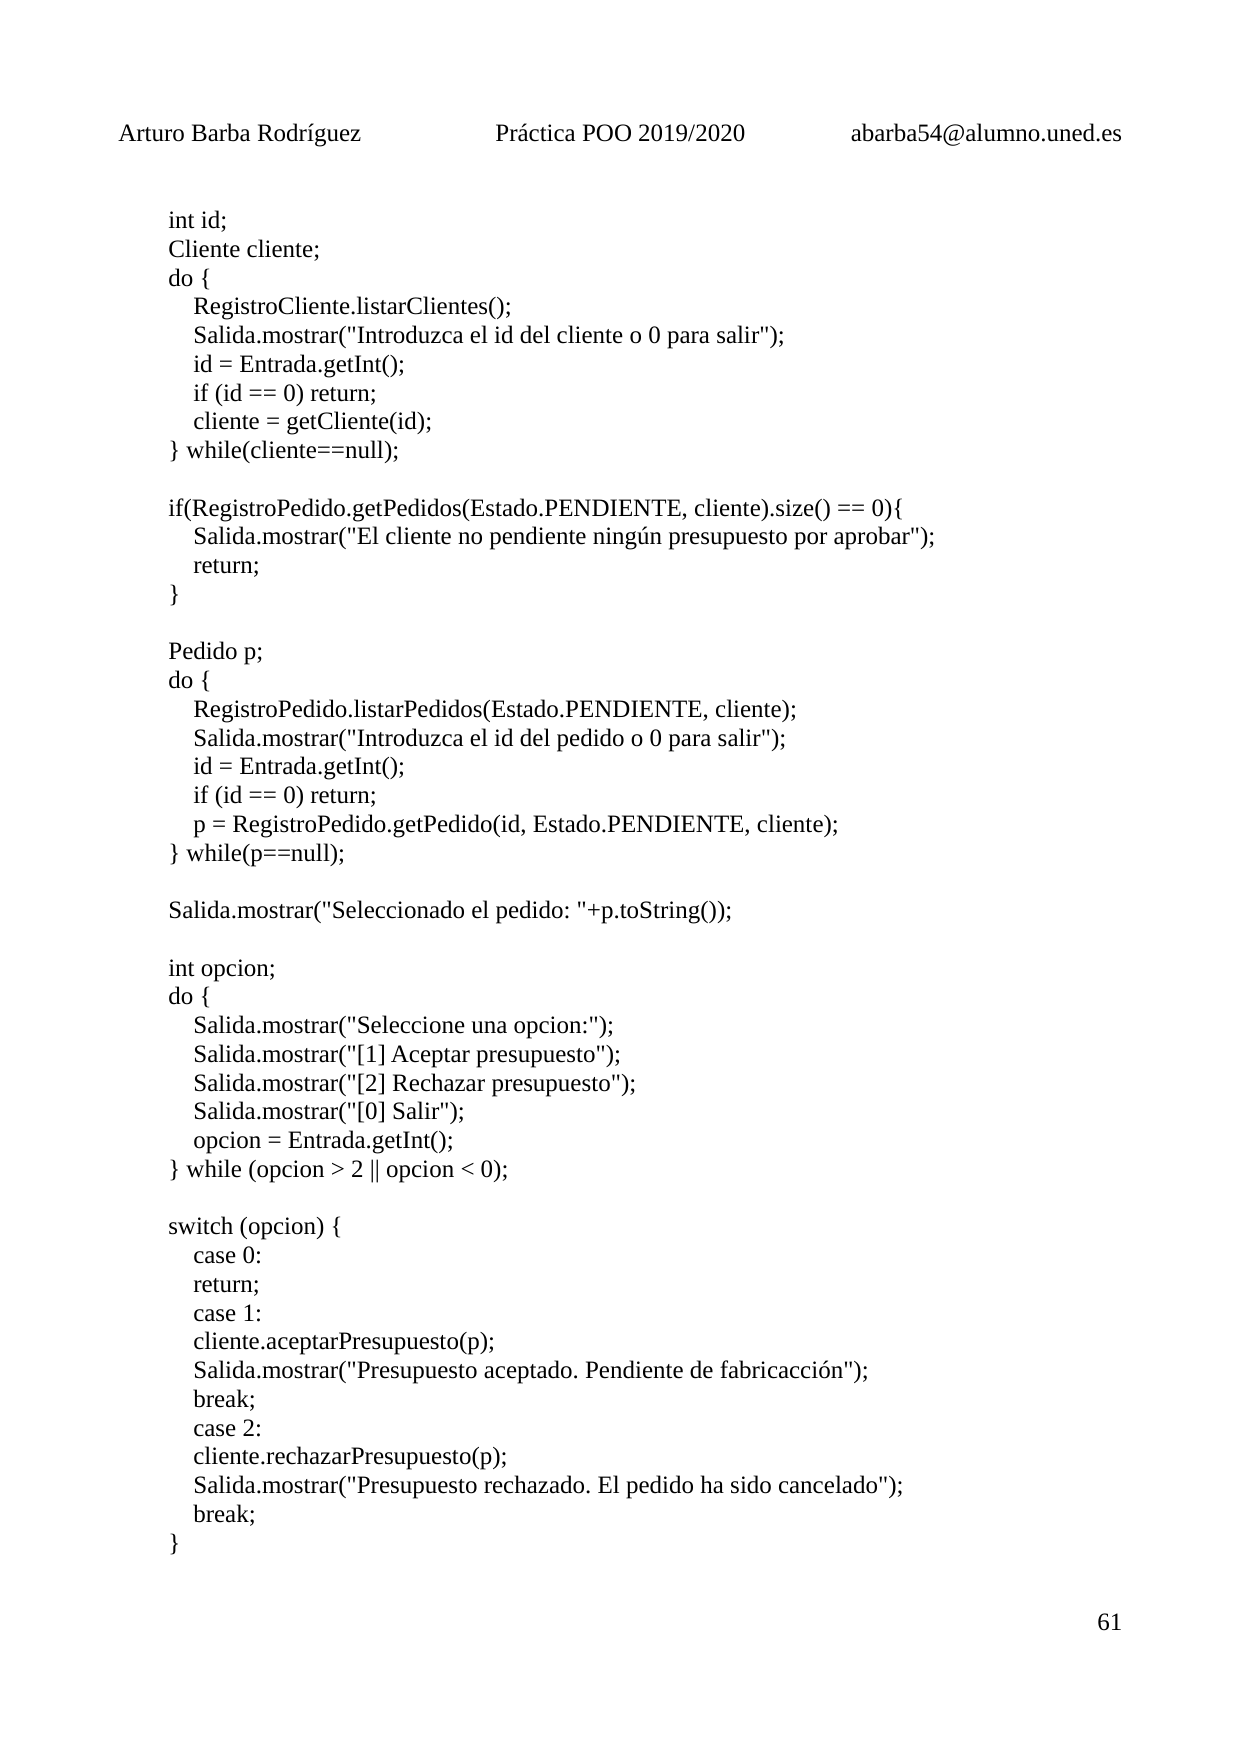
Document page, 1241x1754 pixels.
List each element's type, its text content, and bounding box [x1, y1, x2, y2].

text Salida.mostrar("Presupuesto aceptado. Pendiente de fabricacción"); [118, 1355, 1122, 1384]
text Salida.mostrar("Presupuesto rechazado. El pedido ha sido cancelado"); [118, 1470, 1122, 1499]
text if (id == 0) return; [118, 780, 1122, 809]
text do { [118, 981, 1122, 1010]
text if(RegistroPedido.getPedidos(Estado.PENDIENTE, cliente).size() == 0){ [118, 493, 1122, 521]
text Salida.mostrar("[1] Aceptar presupuesto"); [118, 1039, 1122, 1068]
text return; [118, 1269, 1122, 1298]
text id = Entrada.getInt(); [118, 349, 1122, 378]
text } [118, 579, 1122, 608]
text p = RegistroPedido.getPedido(id, Estado.PENDIENTE, cliente); [118, 809, 1122, 838]
text case 0: [118, 1240, 1122, 1269]
text break; [118, 1384, 1122, 1413]
text cliente = getCliente(id); [118, 406, 1122, 435]
text int opcion; [118, 953, 1122, 981]
text } [118, 1528, 1122, 1556]
text do { [118, 263, 1122, 291]
text } while (opcion > 2 || opcion < 0); [118, 1154, 1122, 1183]
text Salida.mostrar("[2] Rechazar presupuesto"); [118, 1068, 1122, 1096]
text Salida.mostrar("El cliente no pendiente ningún presupuesto por aprobar"); [118, 521, 1122, 550]
text RegistroCliente.listarClientes(); [118, 291, 1122, 320]
text Salida.mostrar("[0] Salir"); [118, 1096, 1122, 1125]
text Salida.mostrar("Introduzca el id del cliente o 0 para salir"); [118, 320, 1122, 349]
text return; [118, 550, 1122, 579]
text Salida.mostrar("Seleccione una opcion:"); [118, 1010, 1122, 1039]
text } while(p==null); [118, 838, 1122, 866]
text Cliente cliente; [118, 234, 1122, 263]
text case 2: [118, 1413, 1122, 1441]
text case 1: [118, 1298, 1122, 1326]
text switch (opcion) { [118, 1211, 1122, 1240]
text Salida.mostrar("Introduzca el id del pedido o 0 para salir"); [118, 723, 1122, 751]
text cliente.rechazarPresupuesto(p); [118, 1441, 1122, 1470]
text int id; [118, 205, 1122, 234]
text RegistroPedido.listarPedidos(Estado.PENDIENTE, cliente); [118, 694, 1122, 723]
text } while(cliente==null); [118, 435, 1122, 464]
text Pedido p; [118, 636, 1122, 665]
text Salida.mostrar("Seleccionado el pedido: "+p.toString()); [118, 895, 1122, 924]
text if (id == 0) return; [118, 378, 1122, 406]
text cliente.aceptarPresupuesto(p); [118, 1326, 1122, 1355]
text do { [118, 665, 1122, 694]
text opcion = Entrada.getInt(); [118, 1125, 1122, 1154]
text break; [118, 1499, 1122, 1528]
text id = Entrada.getInt(); [118, 751, 1122, 780]
